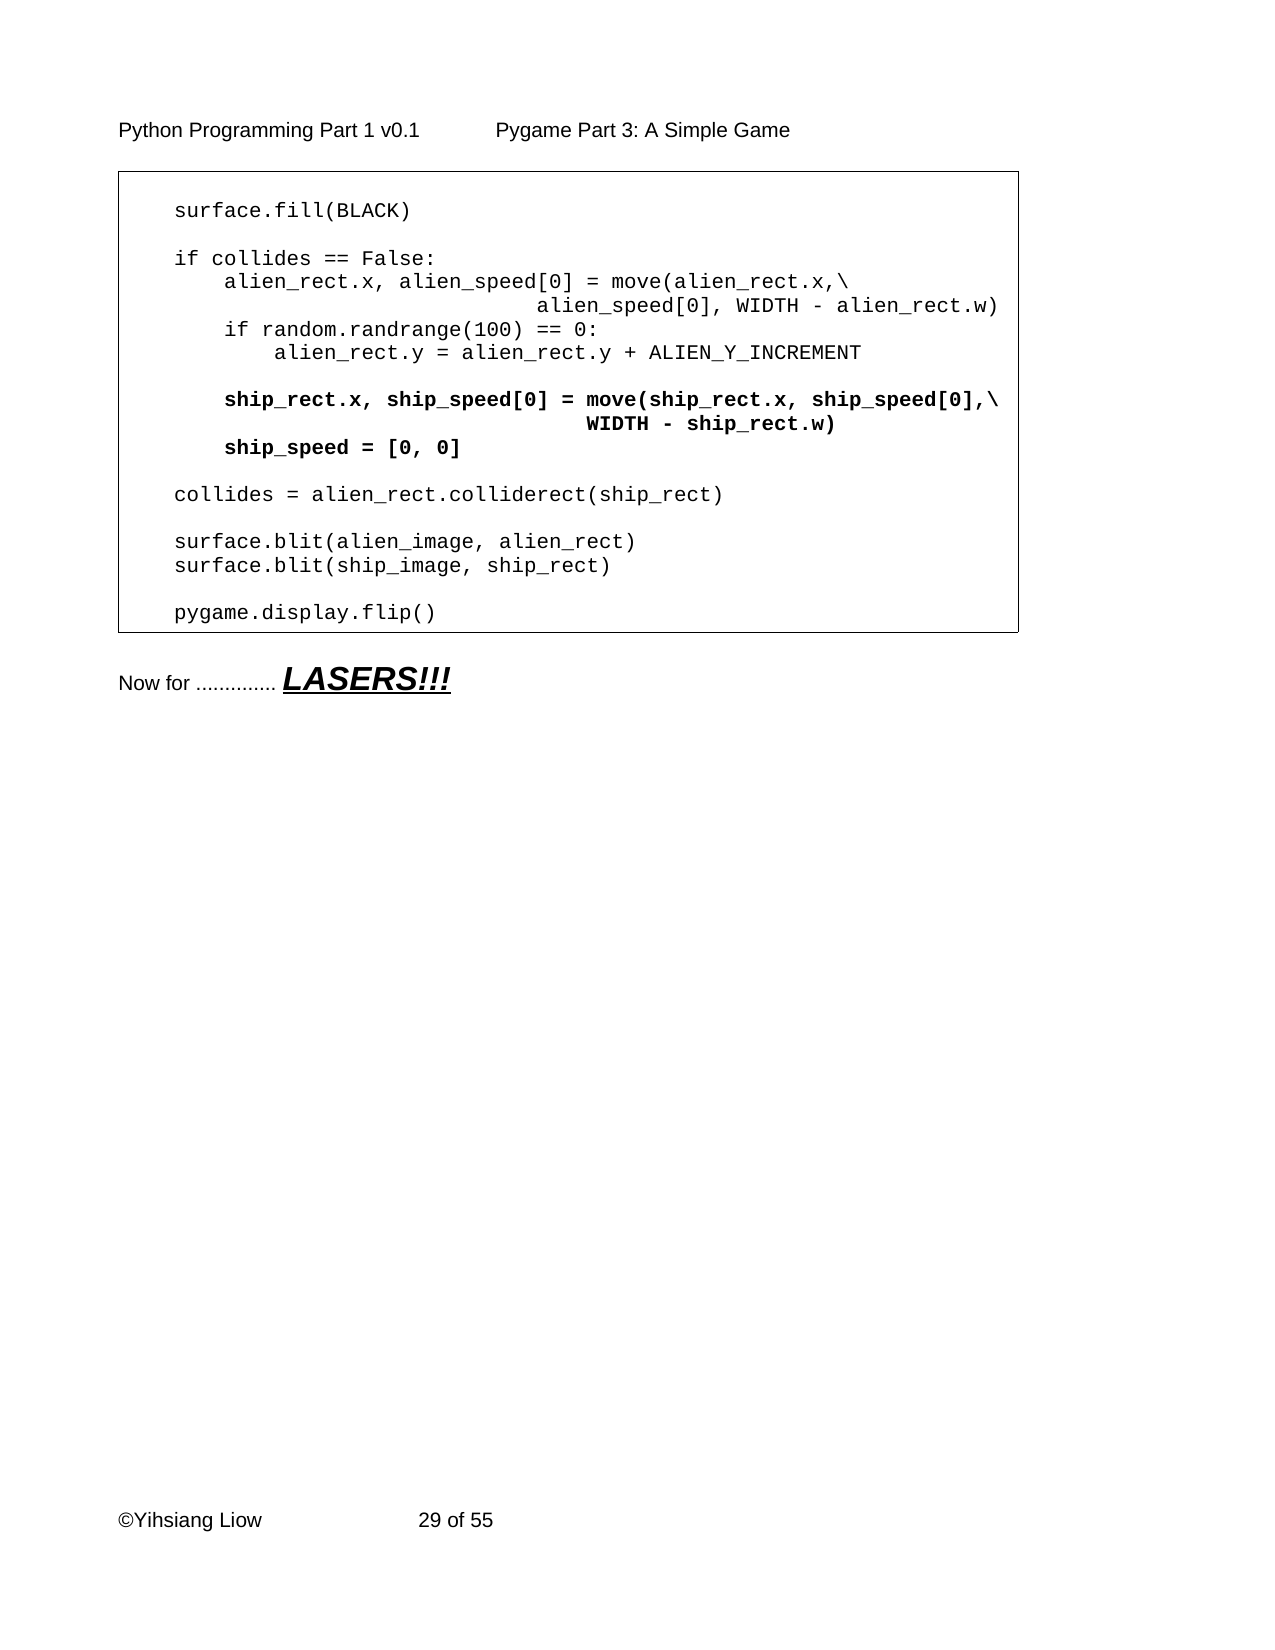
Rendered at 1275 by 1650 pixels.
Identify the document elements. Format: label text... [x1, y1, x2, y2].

text Now for .............. LASERS!!! [118, 660, 793, 697]
table_header surface.fill(BLACK) if collides == False: alien_rect.x, alien_speed[0] = move(alien_rect.x,\ alien_speed[0], WIDTH - alien_rect.w) if random.randrange(100) == 0: alien_rect.y = alien_rect.y + ALIEN_Y_INCREMENT ship_rect.x, ship_speed[0] = move(ship_rect.x, ship_speed[0],\ WIDTH - ship_rect.w) ship_speed = [0, 0] collides = alien_rect.colliderect(ship_rect) surface.blit(alien_image, alien_rect) surface.blit(ship_image, ship_rect) pygame.display.flip() [119, 172, 1018, 632]
